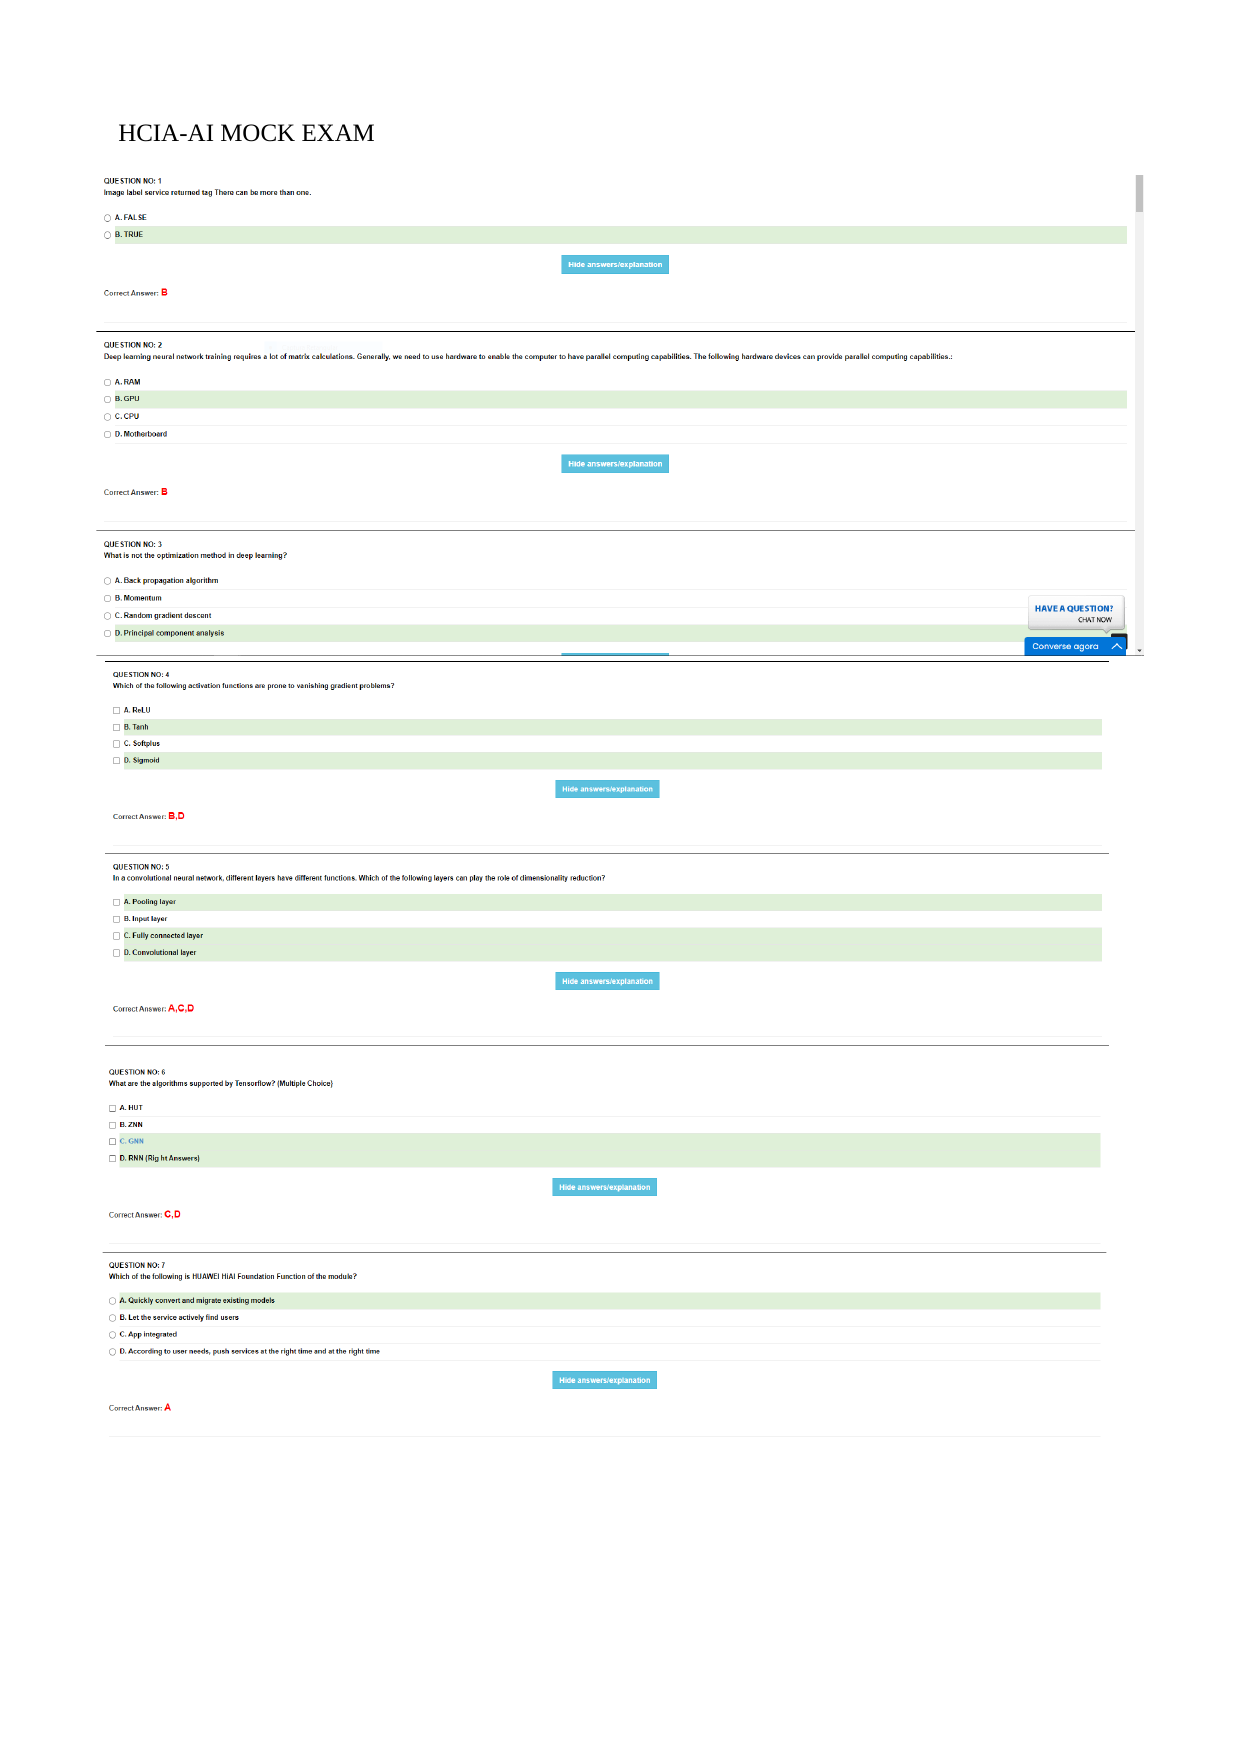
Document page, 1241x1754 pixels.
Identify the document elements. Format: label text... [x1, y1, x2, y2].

picture [102, 1061, 1107, 1441]
picture [105, 661, 1109, 1048]
picture [96, 175, 1144, 656]
text HCIA-AI MOCK EXAM [118, 118, 1122, 147]
